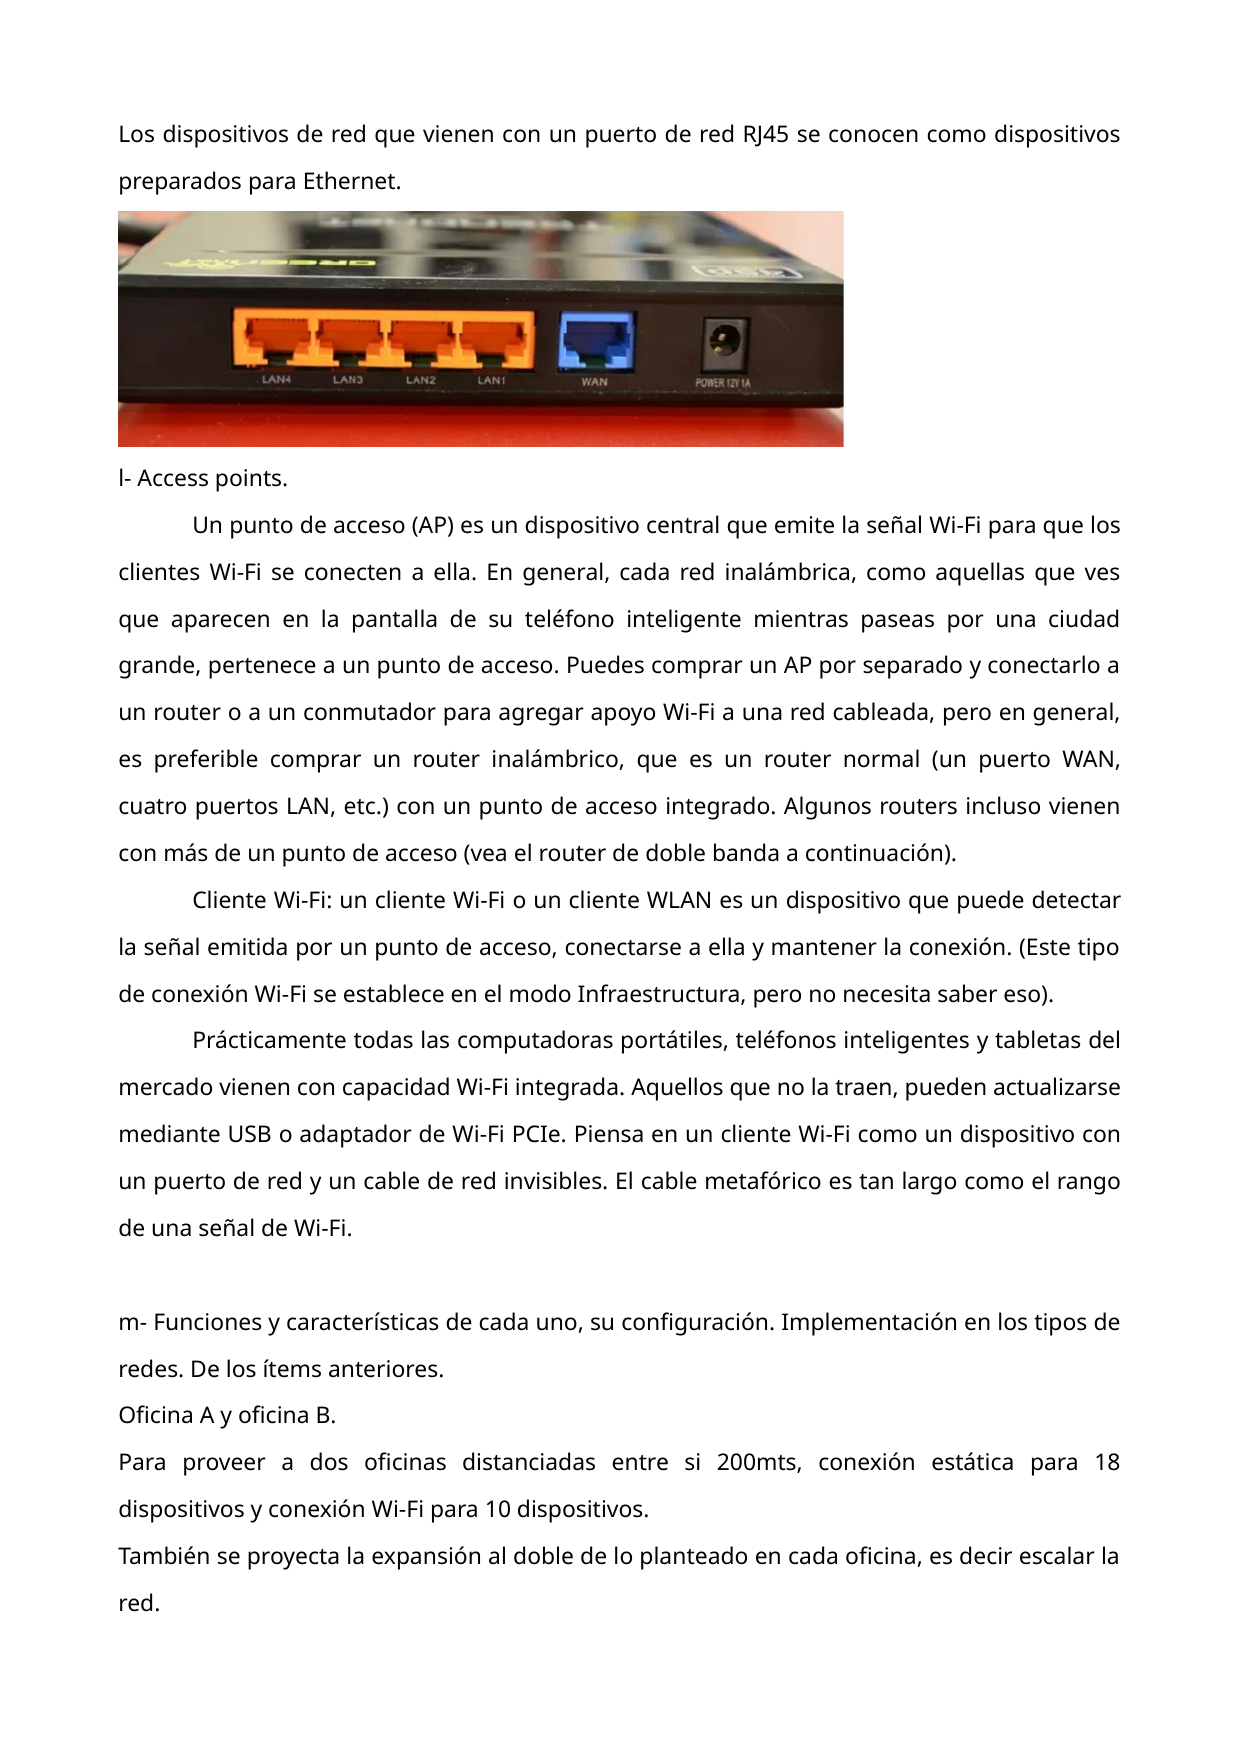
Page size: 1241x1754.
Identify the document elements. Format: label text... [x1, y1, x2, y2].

text l- Access points. [118, 462, 1122, 493]
text Cliente Wi-Fi: un cliente Wi-Fi o un cliente WLAN es un dispositivo que puede detectar la señal emitida por un punto de acceso, conectarse a ella y mantener la conexión. (Este tipo de conexión Wi-Fi se establece en el modo Infraestructura, pero no necesita saber eso). [118, 884, 1122, 1009]
text m- Funciones y características de cada uno, su configuración. Implementación en los tipos de redes. De los ítems anteriores. [118, 1306, 1122, 1384]
text Para proveer a dos oficinas distanciadas entre si 200mts, conexión estática para 18 dispositivos y conexión Wi-Fi para 10 dispositivos. [118, 1446, 1122, 1524]
text Prácticamente todas las computadoras portátiles, teléfonos inteligentes y tabletas del mercado vienen con capacidad Wi-Fi integrada. Aquellos que no la traen, pueden actualizarse mediante USB o adaptador de Wi-Fi PCIe. Piensa en un cliente Wi-Fi como un dispositivo con un puerto de red y un cable de red invisibles. El cable metafórico es tan largo como el rango de una señal de Wi-Fi. [118, 1024, 1122, 1243]
text También se proyecta la expansión al doble de lo planteado en cada oficina, es decir escalar la red. [118, 1540, 1122, 1618]
text Un punto de acceso (AP) es un dispositivo central que emite la señal Wi-Fi para que los clientes Wi-Fi se conecten a ella. En general, cada red inalámbrica, como aquellas que ves que aparecen en la pantalla de su teléfono inteligente mientras paseas por una ciudad grande, pertenece a un punto de acceso. Puedes comprar un AP por separado y conectarlo a un router o a un conmutador para agregar apoyo Wi-Fi a una red cableada, pero en general, es preferible comprar un router inalámbrico, que es un router normal (un puerto WAN, cuatro puertos LAN, etc.) con un punto de acceso integrado. Algunos routers incluso vienen con más de un punto de acceso (vea el router de doble banda a continuación). [118, 509, 1122, 868]
text Los dispositivos de red que vienen con un puerto de red RJ45 se conocen como dispositivos preparados para Ethernet. [118, 118, 1122, 196]
picture [118, 211, 844, 447]
text Oficina A y oficina B. [118, 1399, 1122, 1431]
